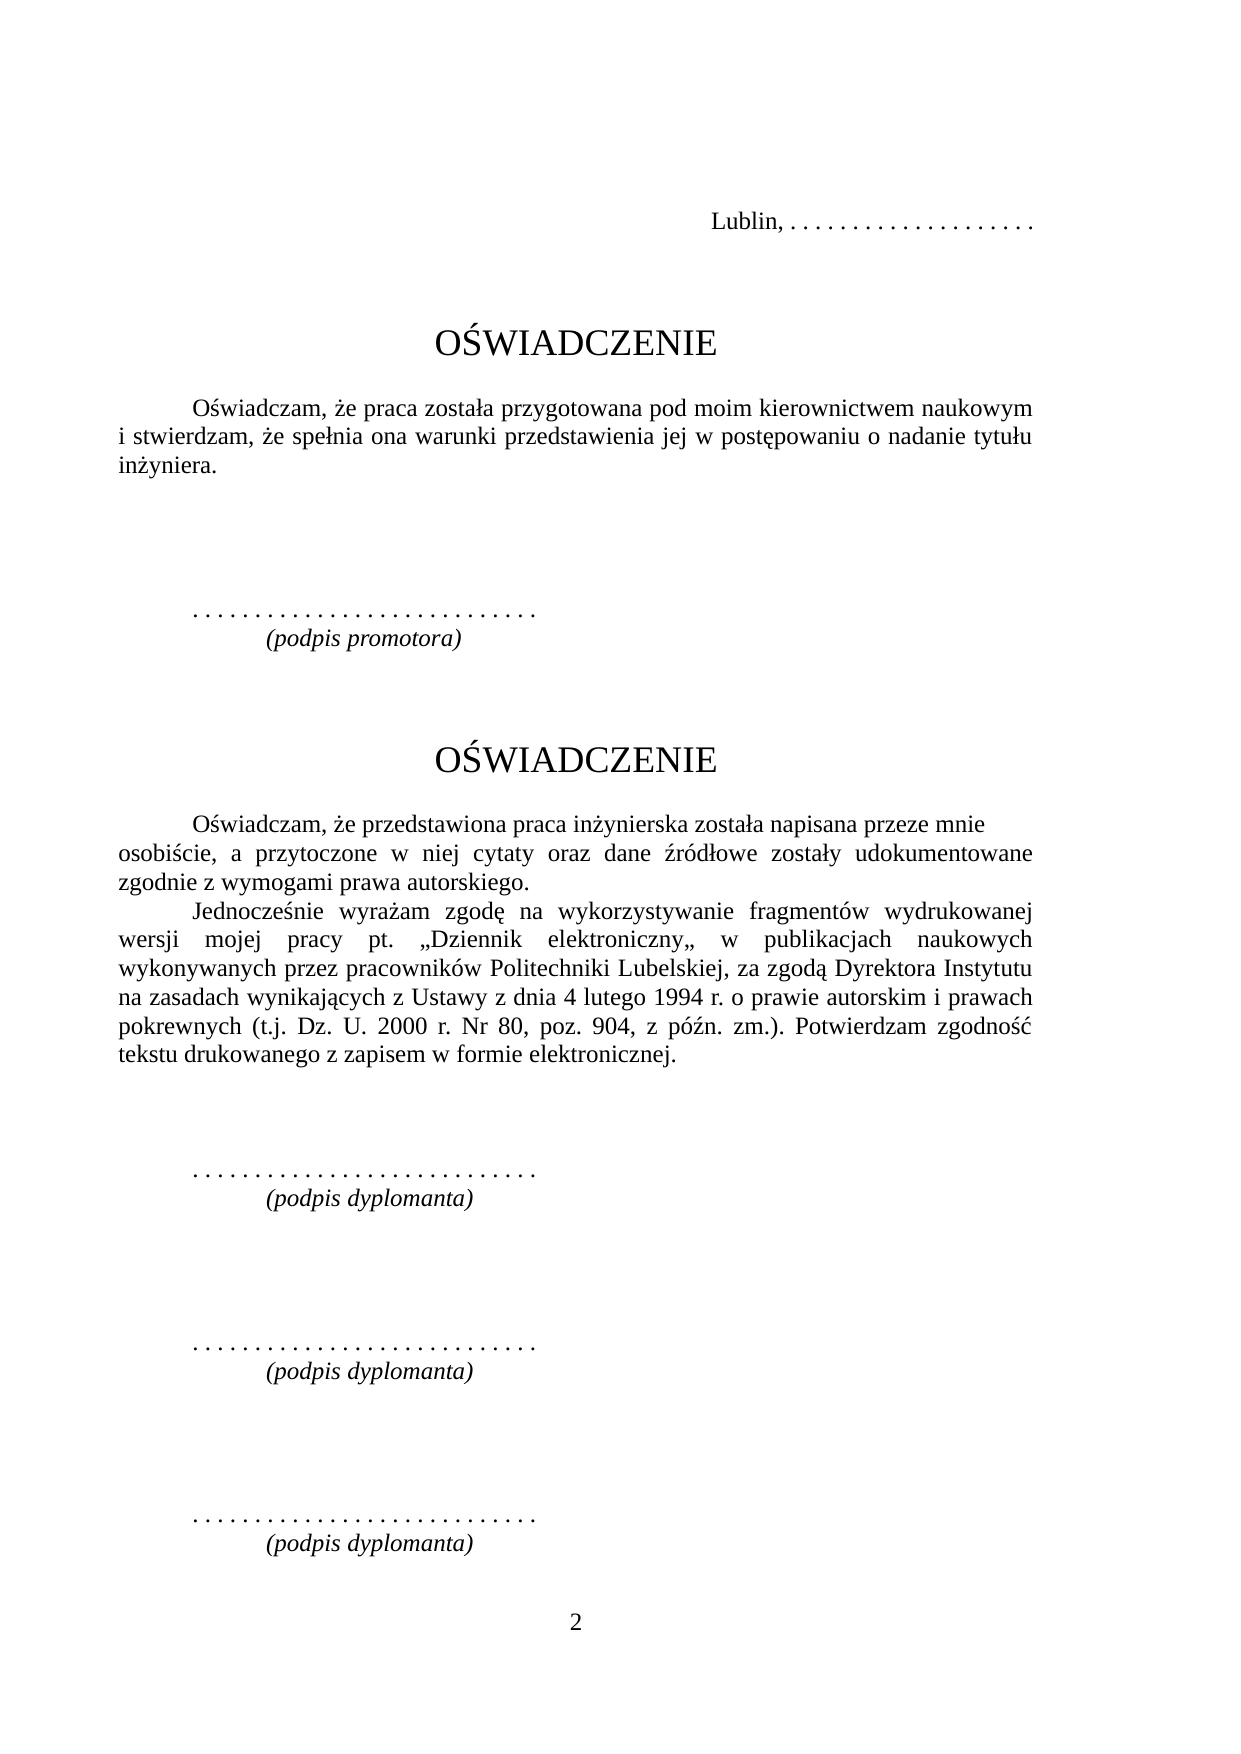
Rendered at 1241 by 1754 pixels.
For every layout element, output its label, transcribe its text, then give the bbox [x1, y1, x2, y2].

text (podpis dyplomanta) [118, 1356, 1033, 1384]
text . . . . . . . . . . . . . . . . . . . . . . . . . . . . [118, 1499, 1033, 1528]
text Lublin, . . . . . . . . . . . . . . . . . . . . [118, 206, 1033, 234]
text OŚWIADCZENIE [118, 738, 1033, 781]
text osobiście, a przytoczone w niej cytaty oraz dane źródłowe zostały udokumentowane zgodnie z wymogami prawa autorskiego. [118, 838, 1033, 896]
text . . . . . . . . . . . . . . . . . . . . . . . . . . . . [118, 1154, 1033, 1183]
text OŚWIADCZENIE [118, 321, 1033, 364]
text (podpis dyplomanta) [118, 1528, 1033, 1557]
text (podpis dyplomanta) [118, 1183, 1033, 1212]
text . . . . . . . . . . . . . . . . . . . . . . . . . . . . [118, 594, 1033, 623]
text . . . . . . . . . . . . . . . . . . . . . . . . . . . . [118, 1327, 1033, 1356]
text Oświadczam, że praca została przygotowana pod moim kierownictwem naukowym i stwierdzam, że spełnia ona warunki przedstawienia jej w postępowaniu o nadanie tytułu inżyniera. [118, 393, 1033, 479]
text (podpis promotora) [118, 623, 1033, 651]
text Jednocześnie wyrażam zgodę na wykorzystywanie fragmentów wydrukowanej wersji mojej pracy pt. „Dziennik elektroniczny„ w publikacjach naukowych wykonywanych przez pracowników Politechniki Lubelskiej, za zgodą Dyrektora Instytutu na zasadach wynikających z Ustawy z dnia 4 lutego 1994 r. o prawie autorskim i prawach pokrewnych (t.j. Dz. U. 2000 r. Nr 80, poz. 904, z późn. zm.). Potwierdzam zgodność tekstu drukowanego z zapisem w formie elektronicznej. [118, 896, 1033, 1068]
text Oświadczam, że przedstawiona praca inżynierska została napisana przeze mnie [118, 809, 1033, 838]
